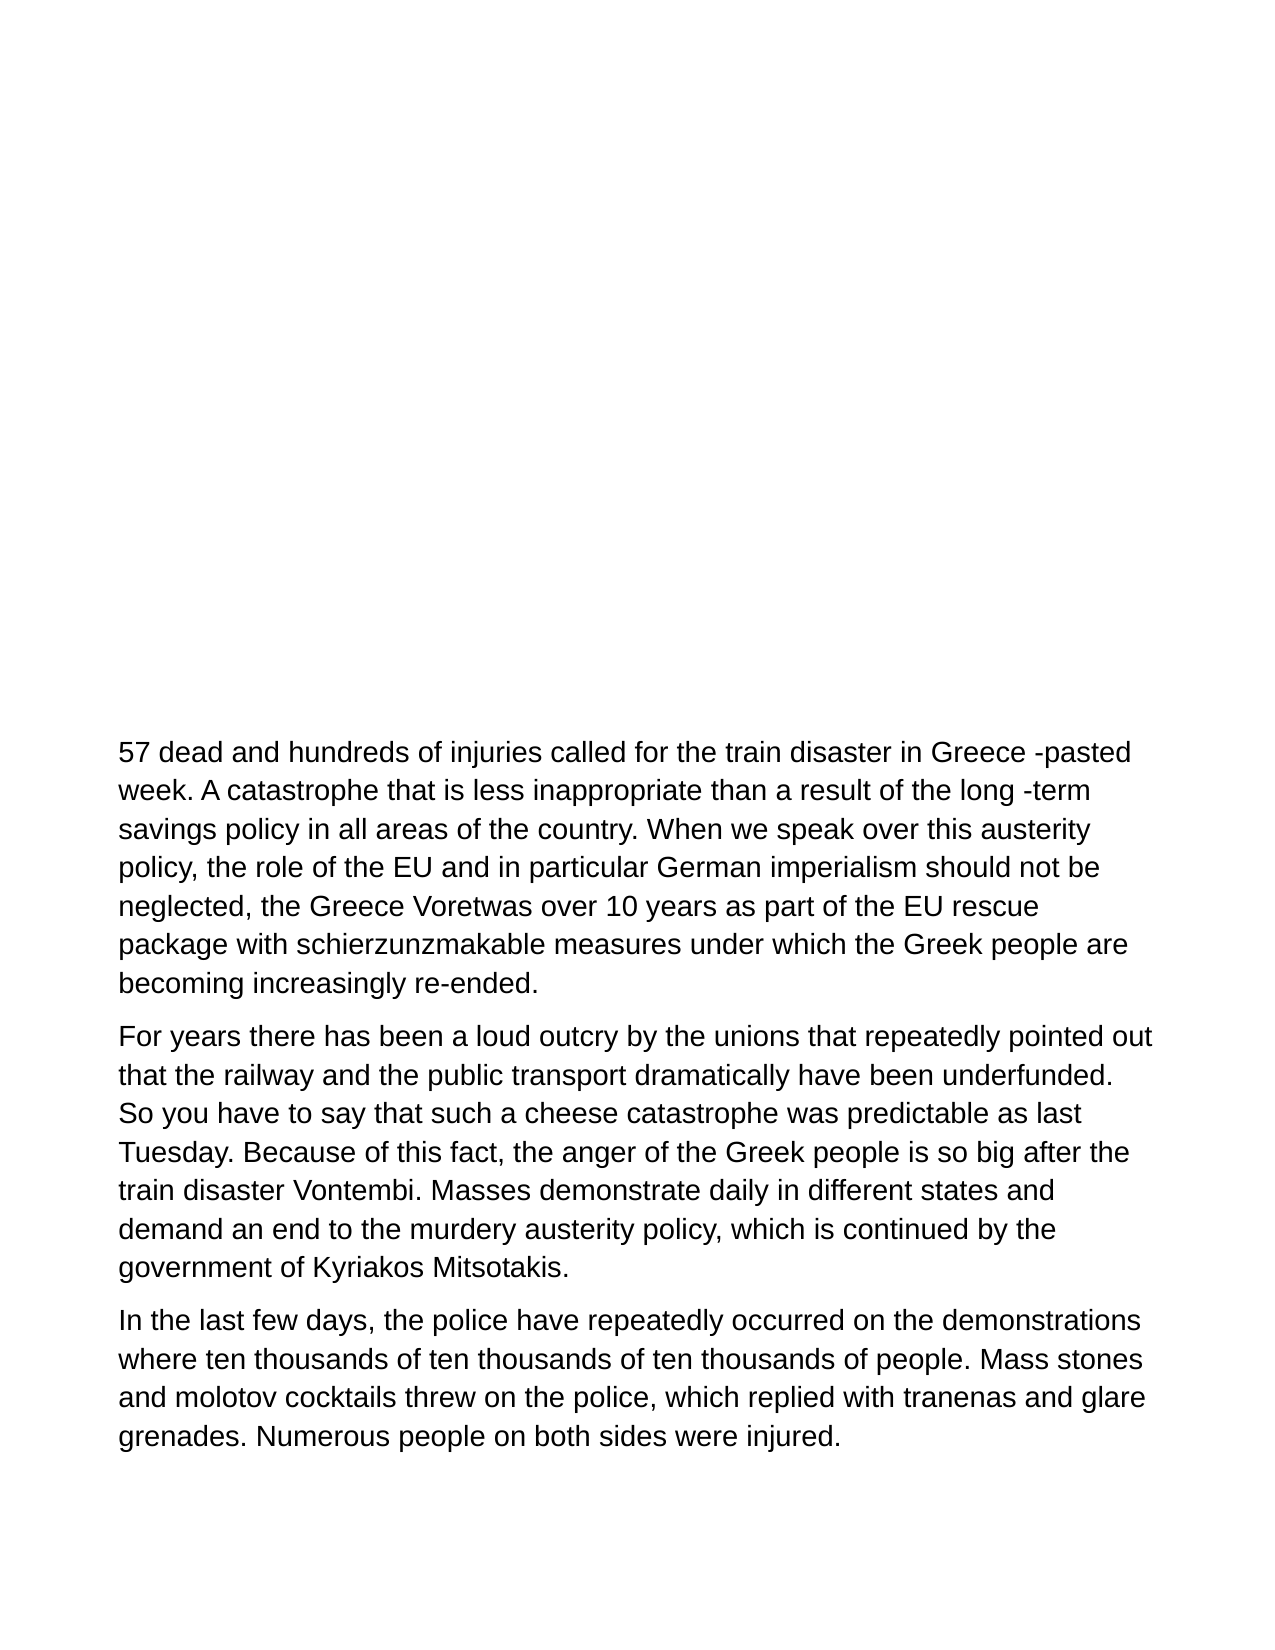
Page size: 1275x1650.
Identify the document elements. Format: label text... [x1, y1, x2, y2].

text In the last few days, the police have repeatedly occurred on the demonstrations where ten thousands of ten thousands of ten thousands of people. Mass stones and molotov cocktails threw on the police, which replied with tranenas and glare grenades. Numerous people on both sides were injured. [118, 1303, 1157, 1453]
text 57 dead and hundreds of injuries called for the train disaster in Greece -pasted week. A catastrophe that is less inappropriate than a result of the long -term savings policy in all areas of the country. When we speak over this austerity policy, the role of the EU and in particular German imperialism should not be neglected, the Greece Voretwas over 10 years as part of the EU rescue package with schierzunzmakable measures under which the Greek people are becoming increasingly re-ended. [118, 118, 1157, 999]
text For years there has been a loud outcry by the unions that repeatedly pointed out that the railway and the public transport dramatically have been underfunded. So you have to say that such a cheese catastrophe was predictable as last Tuesday. Because of this fact, the anger of the Greek people is so big after the train disaster Vontembi. Masses demonstrate daily in different states and demand an end to the murdery austerity policy, which is continued by the government of Kyriakos Mitsotakis. [118, 1019, 1157, 1284]
